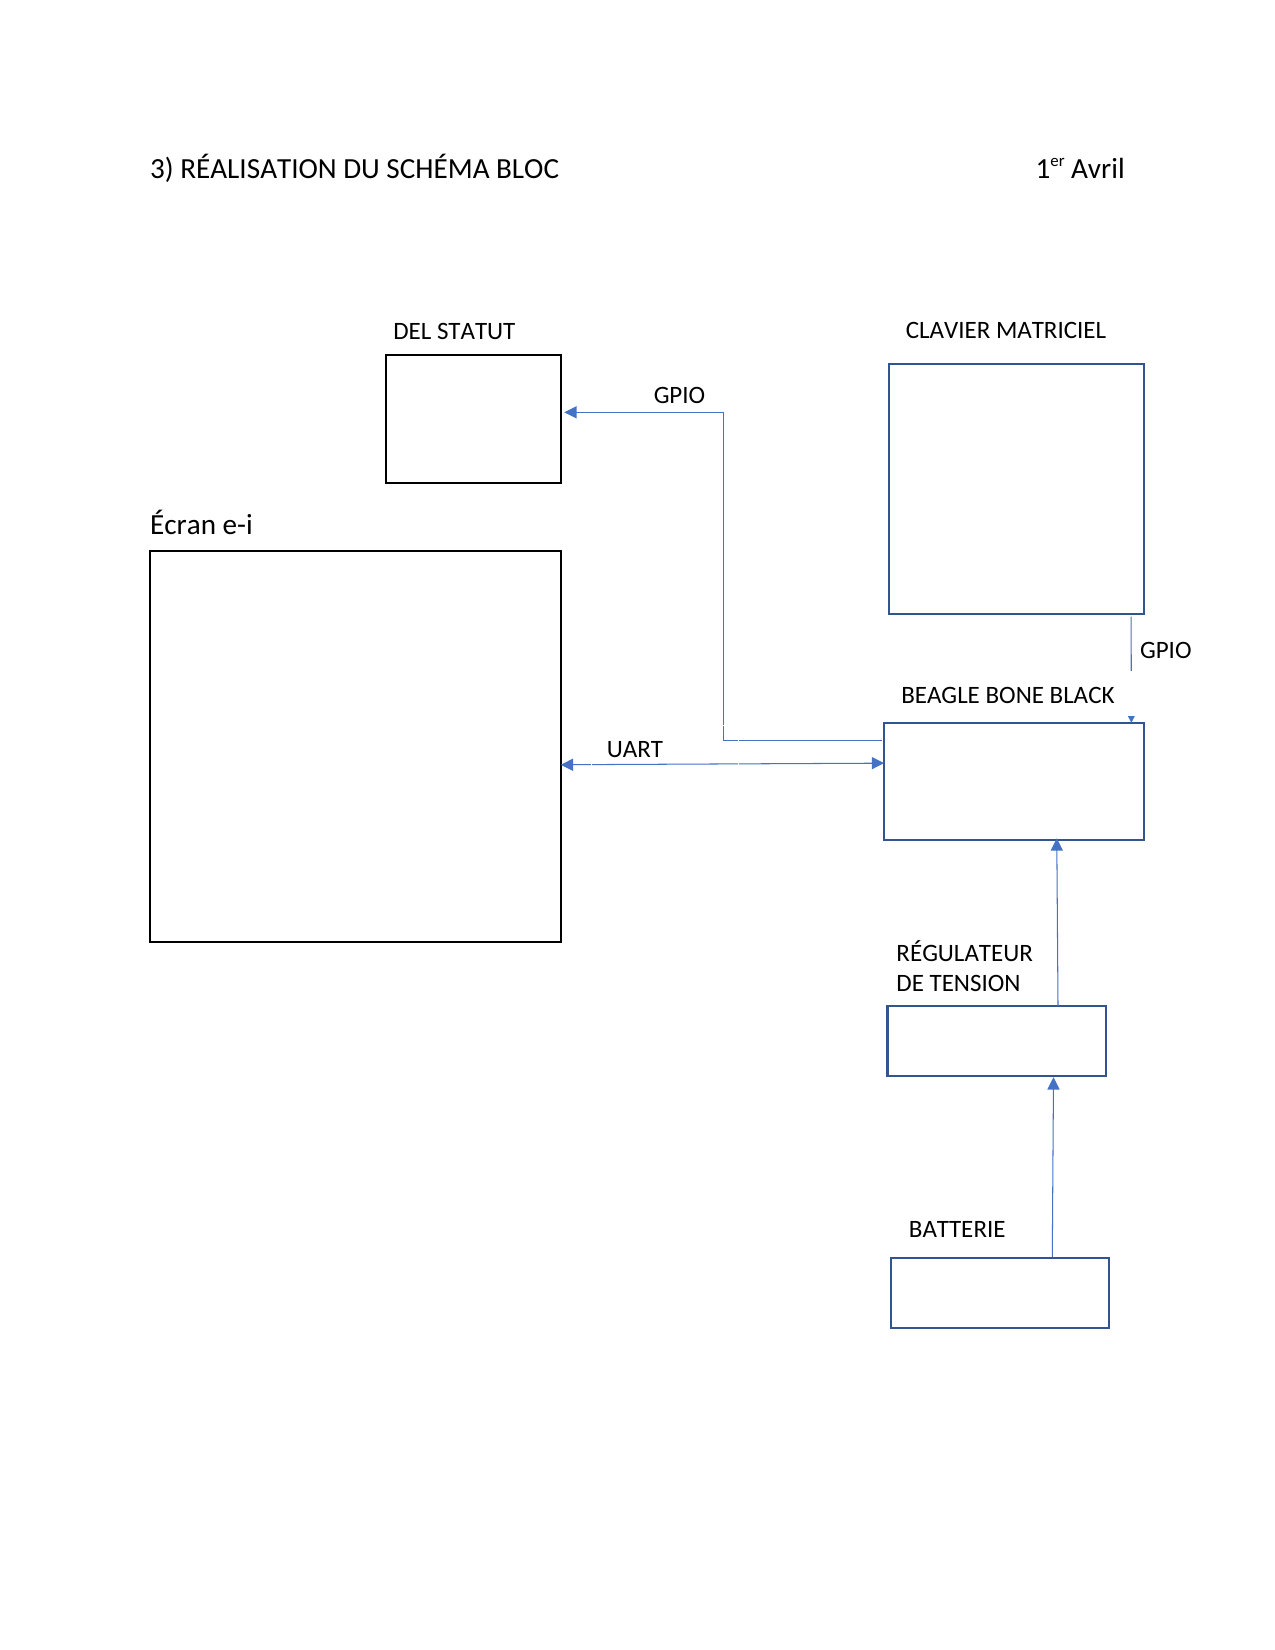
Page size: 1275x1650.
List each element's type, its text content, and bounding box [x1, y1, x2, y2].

text DE TENSION [896, 967, 1035, 994]
text Écran e-i [150, 506, 723, 542]
text RÉGULATEUR [896, 937, 1035, 967]
text GPIO [653, 379, 732, 410]
text 3) RÉALISATION DU SCHÉMA BLOC 1er Avril [150, 150, 1125, 186]
text UART [607, 733, 724, 761]
text CLAVIER MATRICIEL [906, 314, 1115, 343]
text BATTERIE [909, 1213, 1052, 1242]
text [724, 506, 888, 542]
text BEAGLE BONE BLACK [901, 679, 1129, 708]
text GPIO [1140, 634, 1223, 662]
text DEL STATUT [393, 315, 554, 342]
text [1053, 1213, 1143, 1242]
